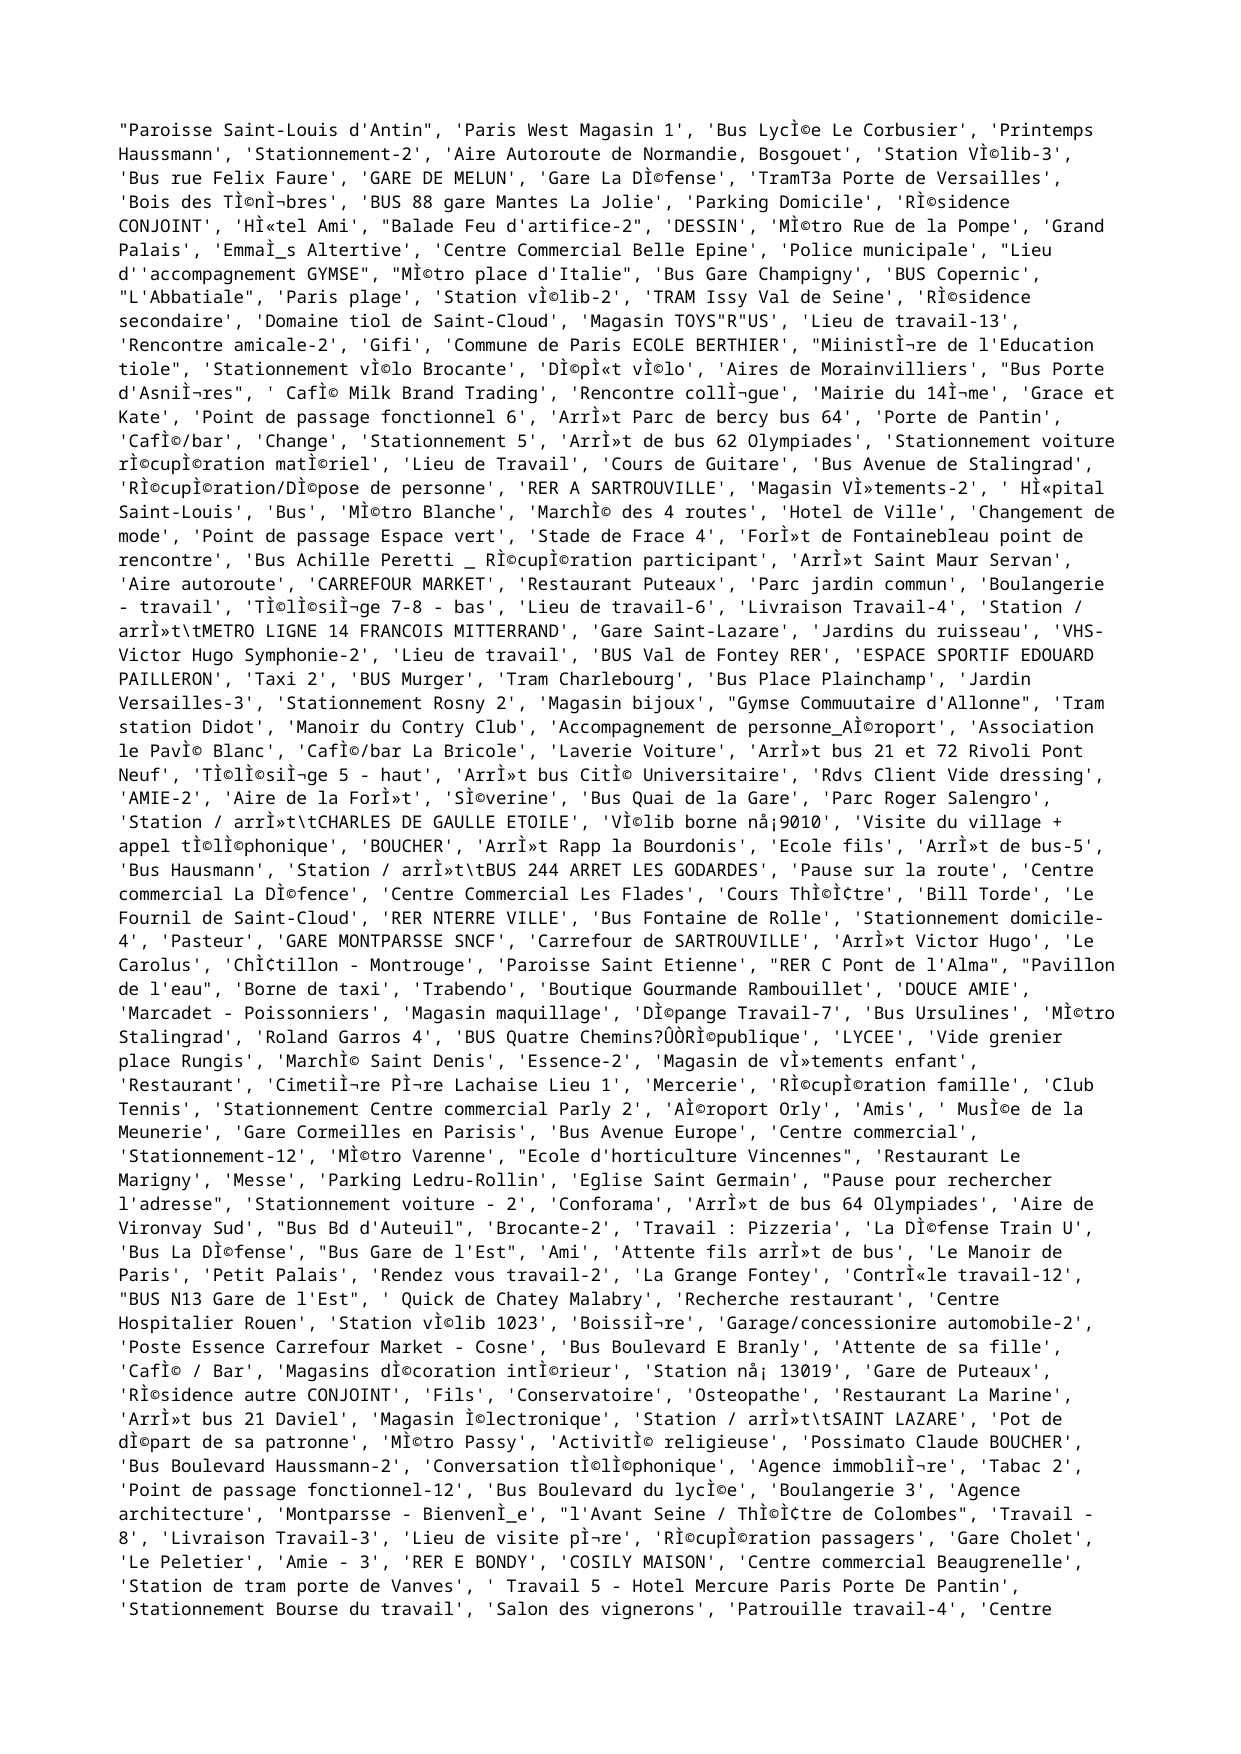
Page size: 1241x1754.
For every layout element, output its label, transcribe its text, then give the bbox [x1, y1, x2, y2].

text "Paroisse Saint-Louis d'Antin", 'Paris West Magasin 1', 'Bus LycÌ©e Le Corbusier', 'Printemps Haussmann', 'Stationnement-2', 'Aire Autoroute de Normandie, Bosgouet', 'Station VÌ©lib-3', 'Bus rue Felix Faure', 'GARE DE MELUN', 'Gare La DÌ©fense', 'TramT3a Porte de Versailles', 'Bois des TÌ©nÌ¬bres', 'BUS 88 gare Mantes La Jolie', 'Parking Domicile', 'RÌ©sidence CONJOINT', 'HÌ«tel Ami', "Balade Feu d'artifice-2", 'DESSIN', 'MÌ©tro Rue de la Pompe', 'Grand Palais', 'EmmaÌ_s Altertive', 'Centre Commercial Belle Epine', 'Police municipale', "Lieu d''accompagnement GYMSE", "MÌ©tro place d'Italie", 'Bus Gare Champigny', 'BUS Copernic', "L'Abbatiale", 'Paris plage', 'Station vÌ©lib-2', 'TRAM Issy Val de Seine', 'RÌ©sidence secondaire', 'Domaine tiol de Saint-Cloud', 'Magasin TOYS"R"US', 'Lieu de travail-13', 'Rencontre amicale-2', 'Gifi', 'Commune de Paris ECOLE BERTHIER', "MiinistÌ¬re de l'Education tiole", 'Stationnement vÌ©lo Brocante', 'DÌ©pÌ«t vÌ©lo', 'Aires de Morainvilliers', "Bus Porte d'AsniÌ¬res", ' CafÌ© Milk Brand Trading', 'Rencontre collÌ¬gue', 'Mairie du 14Ì¬me', 'Grace et Kate', 'Point de passage fonctionnel 6', 'ArrÌ»t Parc de bercy bus 64', 'Porte de Pantin', 'CafÌ©/bar', 'Change', 'Stationnement 5', 'ArrÌ»t de bus 62 Olympiades', 'Stationnement voiture rÌ©cupÌ©ration matÌ©riel', 'Lieu de Travail', 'Cours de Guitare', 'Bus Avenue de Stalingrad', 'RÌ©cupÌ©ration/DÌ©pose de personne', 'RER A SARTROUVILLE', 'Magasin VÌ»tements-2', ' HÌ«pital Saint-Louis', 'Bus', 'MÌ©tro Blanche', 'MarchÌ© des 4 routes', 'Hotel de Ville', 'Changement de mode', 'Point de passage Espace vert', 'Stade de Frace 4', 'ForÌ»t de Fontainebleau point de rencontre', 'Bus Achille Peretti _ RÌ©cupÌ©ration participant', 'ArrÌ»t Saint Maur Servan', 'Aire autoroute', 'CARREFOUR MARKET', 'Restaurant Puteaux', 'Parc jardin commun', 'Boulangerie - travail', 'TÌ©lÌ©siÌ¬ge 7-8 - bas', 'Lieu de travail-6', 'Livraison Travail-4', 'Station / arrÌ»t\tMETRO LIGNE 14 FRANCOIS MITTERRAND', 'Gare Saint-Lazare', 'Jardins du ruisseau', 'VHS-Victor Hugo Symphonie-2', 'Lieu de travail', 'BUS Val de Fontey RER', 'ESPACE SPORTIF EDOUARD PAILLERON', 'Taxi 2', 'BUS Murger', 'Tram Charlebourg', 'Bus Place Plainchamp', 'Jardin Versailles-3', 'Stationnement Rosny 2', 'Magasin bijoux', "Gymse Commuutaire d'Allonne", 'Tram station Didot', 'Manoir du Contry Club', 'Accompagnement de personne_AÌ©roport', 'Association le PavÌ© Blanc', 'CafÌ©/bar La Bricole', 'Laverie Voiture', 'ArrÌ»t bus 21 et 72 Rivoli Pont Neuf', 'TÌ©lÌ©siÌ¬ge 5 - haut', 'ArrÌ»t bus CitÌ© Universitaire', 'Rdvs Client Vide dressing', 'AMIE-2', 'Aire de la ForÌ»t', 'SÌ©verine', 'Bus Quai de la Gare', 'Parc Roger Salengro', 'Station / arrÌ»t\tCHARLES DE GAULLE ETOILE', 'VÌ©lib borne nå¡9010', 'Visite du village + appel tÌ©lÌ©phonique', 'BOUCHER', 'ArrÌ»t Rapp la Bourdonis', 'Ecole fils', 'ArrÌ»t de bus-5', 'Bus Hausmann', 'Station / arrÌ»t\tBUS 244 ARRET LES GODARDES', 'Pause sur la route', 'Centre commercial La DÌ©fence', 'Centre Commercial Les Flades', 'Cours ThÌ©Ì¢tre', 'Bill Torde', 'Le Fournil de Saint-Cloud', 'RER NTERRE VILLE', 'Bus Fontaine de Rolle', 'Stationnement domicile-4', 'Pasteur', 'GARE MONTPARSSE SNCF', 'Carrefour de SARTROUVILLE', 'ArrÌ»t Victor Hugo', 'Le Carolus', 'ChÌ¢tillon - Montrouge', 'Paroisse Saint Etienne', "RER C Pont de l'Alma", "Pavillon de l'eau", 'Borne de taxi', 'Trabendo', 'Boutique Gourmande Rambouillet', 'DOUCE AMIE', 'Marcadet - Poissonniers', 'Magasin maquillage', 'DÌ©pange Travail-7', 'Bus Ursulines', 'MÌ©tro Stalingrad', 'Roland Garros 4', 'BUS Quatre Chemins?ÛÒRÌ©publique', 'LYCEE', 'Vide grenier place Rungis', 'MarchÌ© Saint Denis', 'Essence-2', 'Magasin de vÌ»tements enfant', 'Restaurant', 'CimetiÌ¬re PÌ¬re Lachaise Lieu 1', 'Mercerie', 'RÌ©cupÌ©ration famille', 'Club Tennis', 'Stationnement Centre commercial Parly 2', 'AÌ©roport Orly', 'Amis', ' MusÌ©e de la Meunerie', 'Gare Cormeilles en Parisis', 'Bus Avenue Europe', 'Centre commercial', 'Stationnement-12', 'MÌ©tro Varenne', "Ecole d'horticulture Vincennes", 'Restaurant Le Marigny', 'Messe', 'Parking Ledru-Rollin', 'Eglise Saint Germain', "Pause pour rechercher l'adresse", 'Stationnement voiture - 2', 'Conforama', 'ArrÌ»t de bus 64 Olympiades', 'Aire de Vironvay Sud', "Bus Bd d'Auteuil", 'Brocante-2', 'Travail : Pizzeria', 'La DÌ©fense Train U', 'Bus La DÌ©fense', "Bus Gare de l'Est", 'Ami', 'Attente fils arrÌ»t de bus', 'Le Manoir de Paris', 'Petit Palais', 'Rendez vous travail-2', 'La Grange Fontey', 'ContrÌ«le travail-12', "BUS N13 Gare de l'Est", ' Quick de Chatey Malabry', 'Recherche restaurant', 'Centre Hospitalier Rouen', 'Station vÌ©lib 1023', 'BoissiÌ¬re', 'Garage/concessionire automobile-2', 'Poste Essence Carrefour Market - Cosne', 'Bus Boulevard E Branly', 'Attente de sa fille', 'CafÌ© / Bar', 'Magasins dÌ©coration intÌ©rieur', 'Station nå¡ 13019', 'Gare de Puteaux', 'RÌ©sidence autre CONJOINT', 'Fils', 'Conservatoire', 'Osteopathe', 'Restaurant La Marine', 'ArrÌ»t bus 21 Daviel', 'Magasin Ì©lectronique', 'Station / arrÌ»t\tSAINT LAZARE', 'Pot de dÌ©part de sa patronne', 'MÌ©tro Passy', 'ActivitÌ© religieuse', 'Possimato Claude BOUCHER', 'Bus Boulevard Haussmann-2', 'Conversation tÌ©lÌ©phonique', 'Agence immobliÌ¬re', 'Tabac 2', 'Point de passage fonctionnel-12', 'Bus Boulevard du lycÌ©e', 'Boulangerie 3', 'Agence architecture', 'Montparsse - BienvenÌ_e', "l'Avant Seine / ThÌ©Ì¢tre de Colombes", 'Travail - 8', 'Livraison Travail-3', 'Lieu de visite pÌ¬re', 'RÌ©cupÌ©ration passagers', 'Gare Cholet', 'Le Peletier', 'Amie - 3', 'RER E BONDY', 'COSILY MAISON', 'Centre commercial Beaugrenelle', 'Station de tram porte de Vanves', ' Travail 5 - Hotel Mercure Paris Porte De Pantin', 'Stationnement Bourse du travail', 'Salon des vignerons', 'Patrouille travail-4', 'Centre [118, 118, 1122, 1621]
